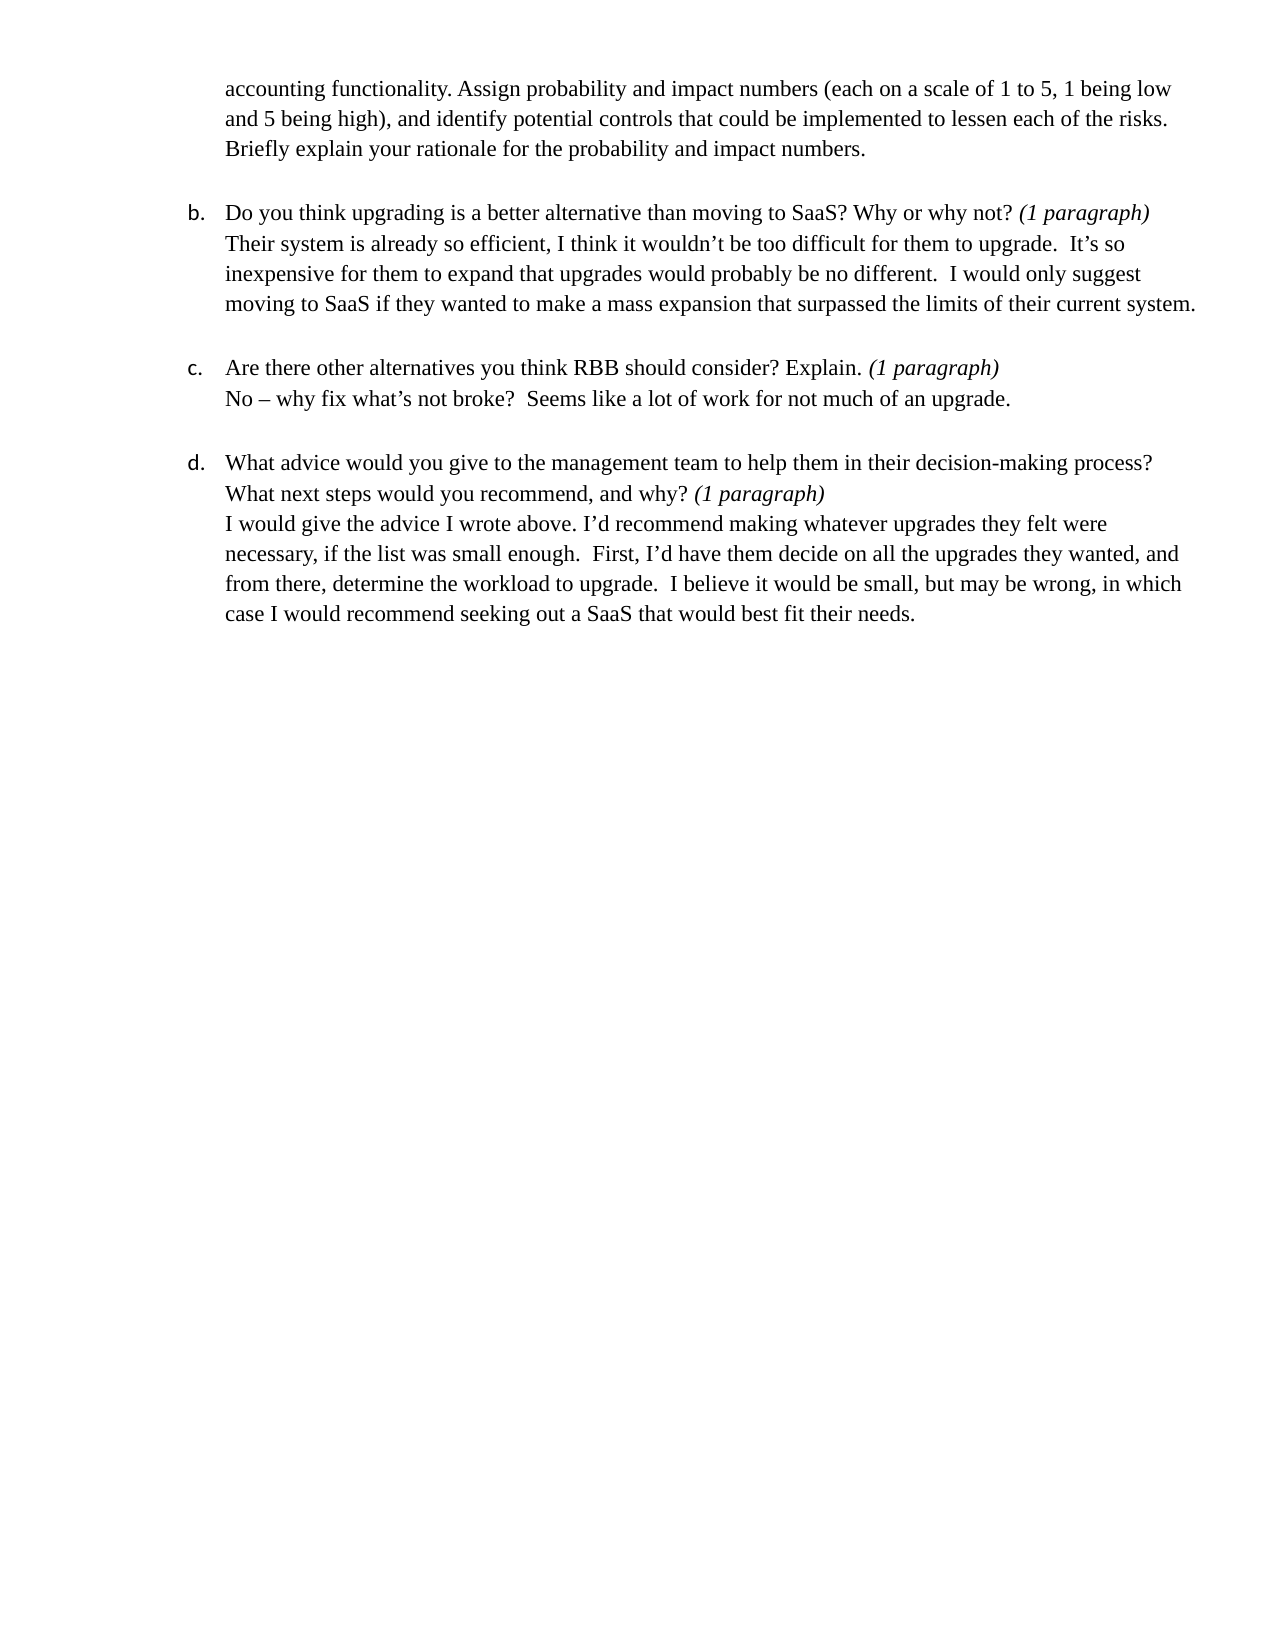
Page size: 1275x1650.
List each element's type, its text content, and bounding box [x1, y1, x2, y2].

list Do you think upgrading is a better alternative than moving to SaaS? Why or why not? (1 paragraph) Their system is already so efficient, I think it wouldn’t be too difficult for them to upgrade. It’s so inexpensive for them to expand that upgrades would probably be no different. I would only suggest moving to SaaS if they wanted to make a mass expansion that surpassed the limits of their current system. [187, 198, 1200, 349]
list accounting functionality. Assign probability and impact numbers (each on a scale of 1 to 5, 1 being low and 5 being high), and identify potential controls that could be implemented to lessen each of the risks. Briefly explain your rationale for the probability and impact numbers. [187, 75, 1200, 194]
list Are there other alternatives you think RBB should consider? Explain. (1 paragraph) No – why fix what’s not broke? Seems like a lot of work for not much of an upgrade. [187, 353, 1200, 443]
list What advice would you give to the management team to help them in their decision-making process? What next steps would you recommend, and why? (1 paragraph) I would give the advice I wrote above. I’d recommend making whatever upgrades they felt were necessary, if the list was small enough. First, I’d have them decide on all the upgrades they wanted, and from there, determine the workload to upgrade. I believe it would be small, but may be wrong, in which case I would recommend seeking out a SaaS that would best fit their needs. [187, 448, 1200, 627]
